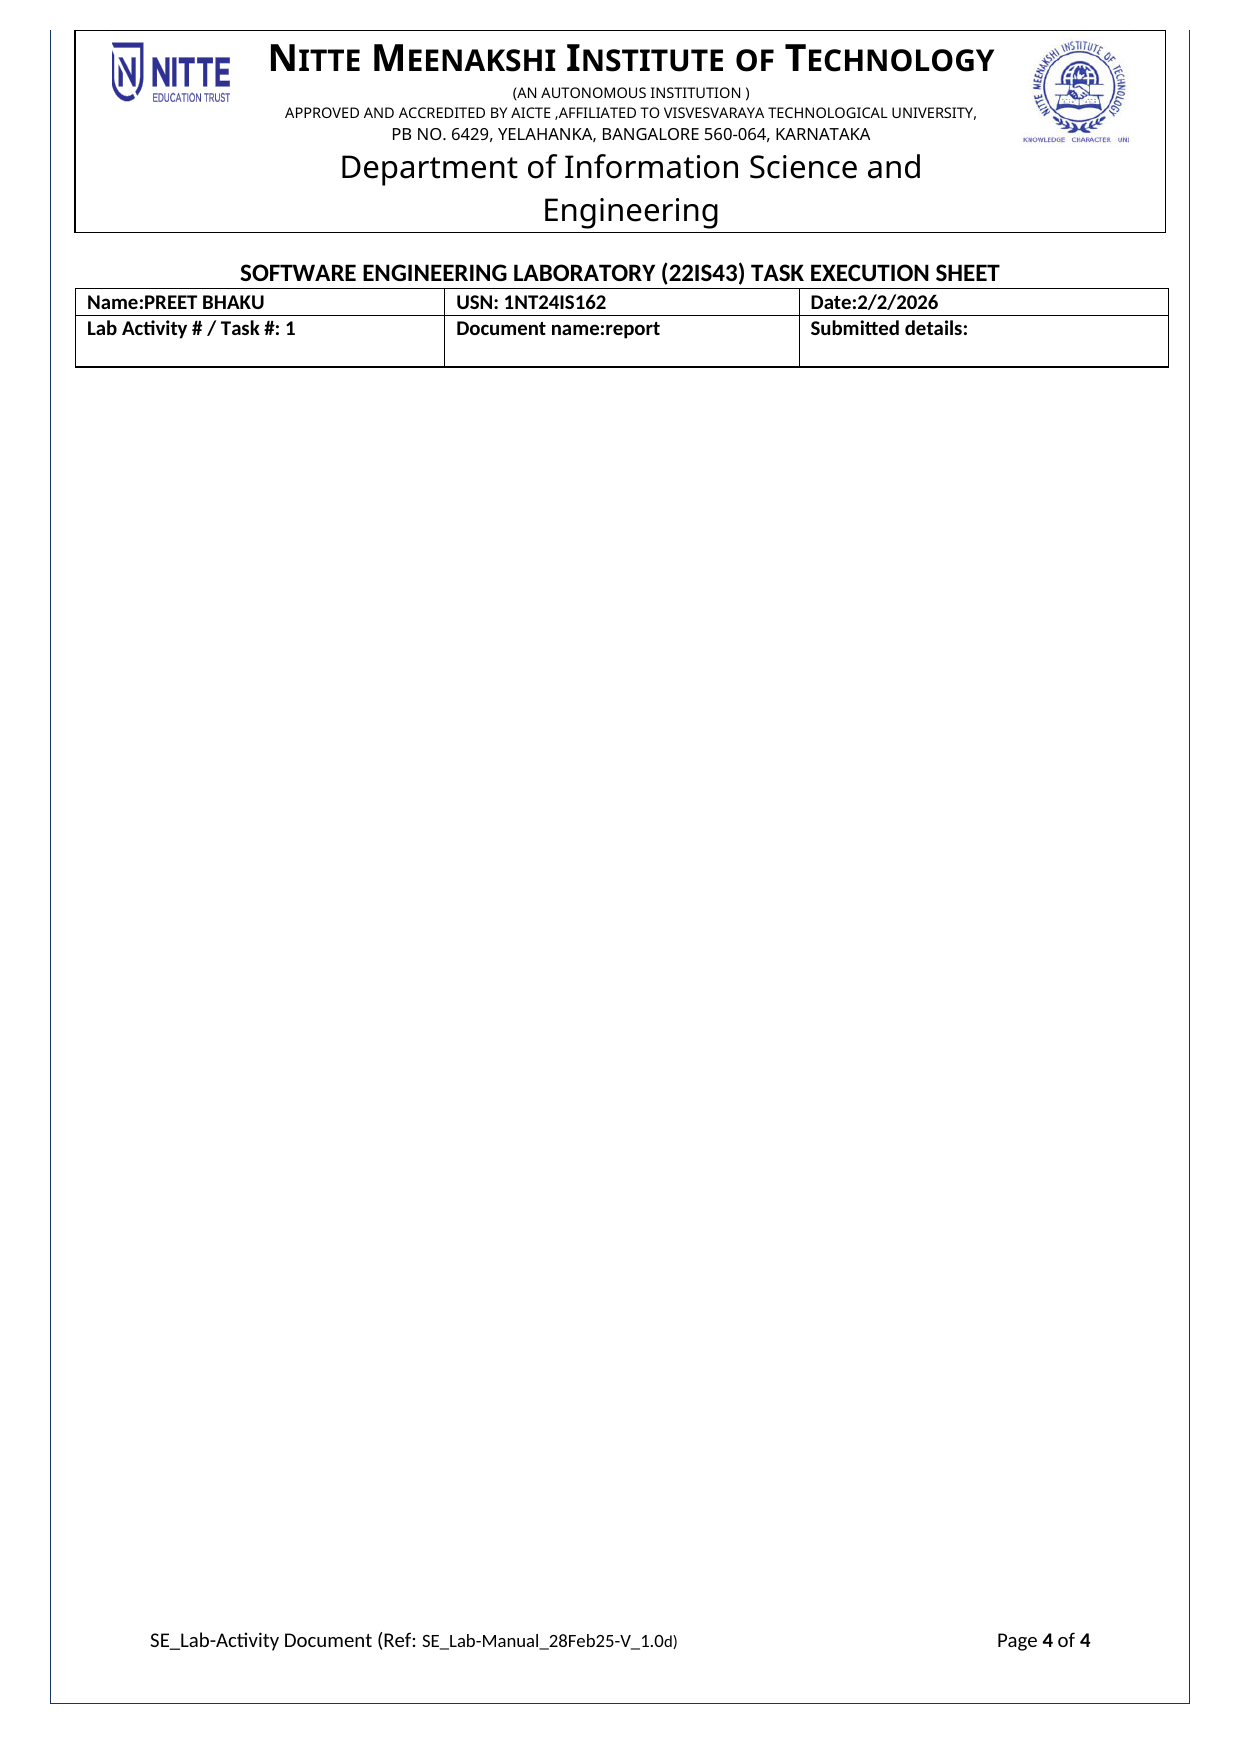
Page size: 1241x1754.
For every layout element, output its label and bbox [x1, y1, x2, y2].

picture [112, 39, 230, 103]
picture [1019, 31, 1129, 148]
